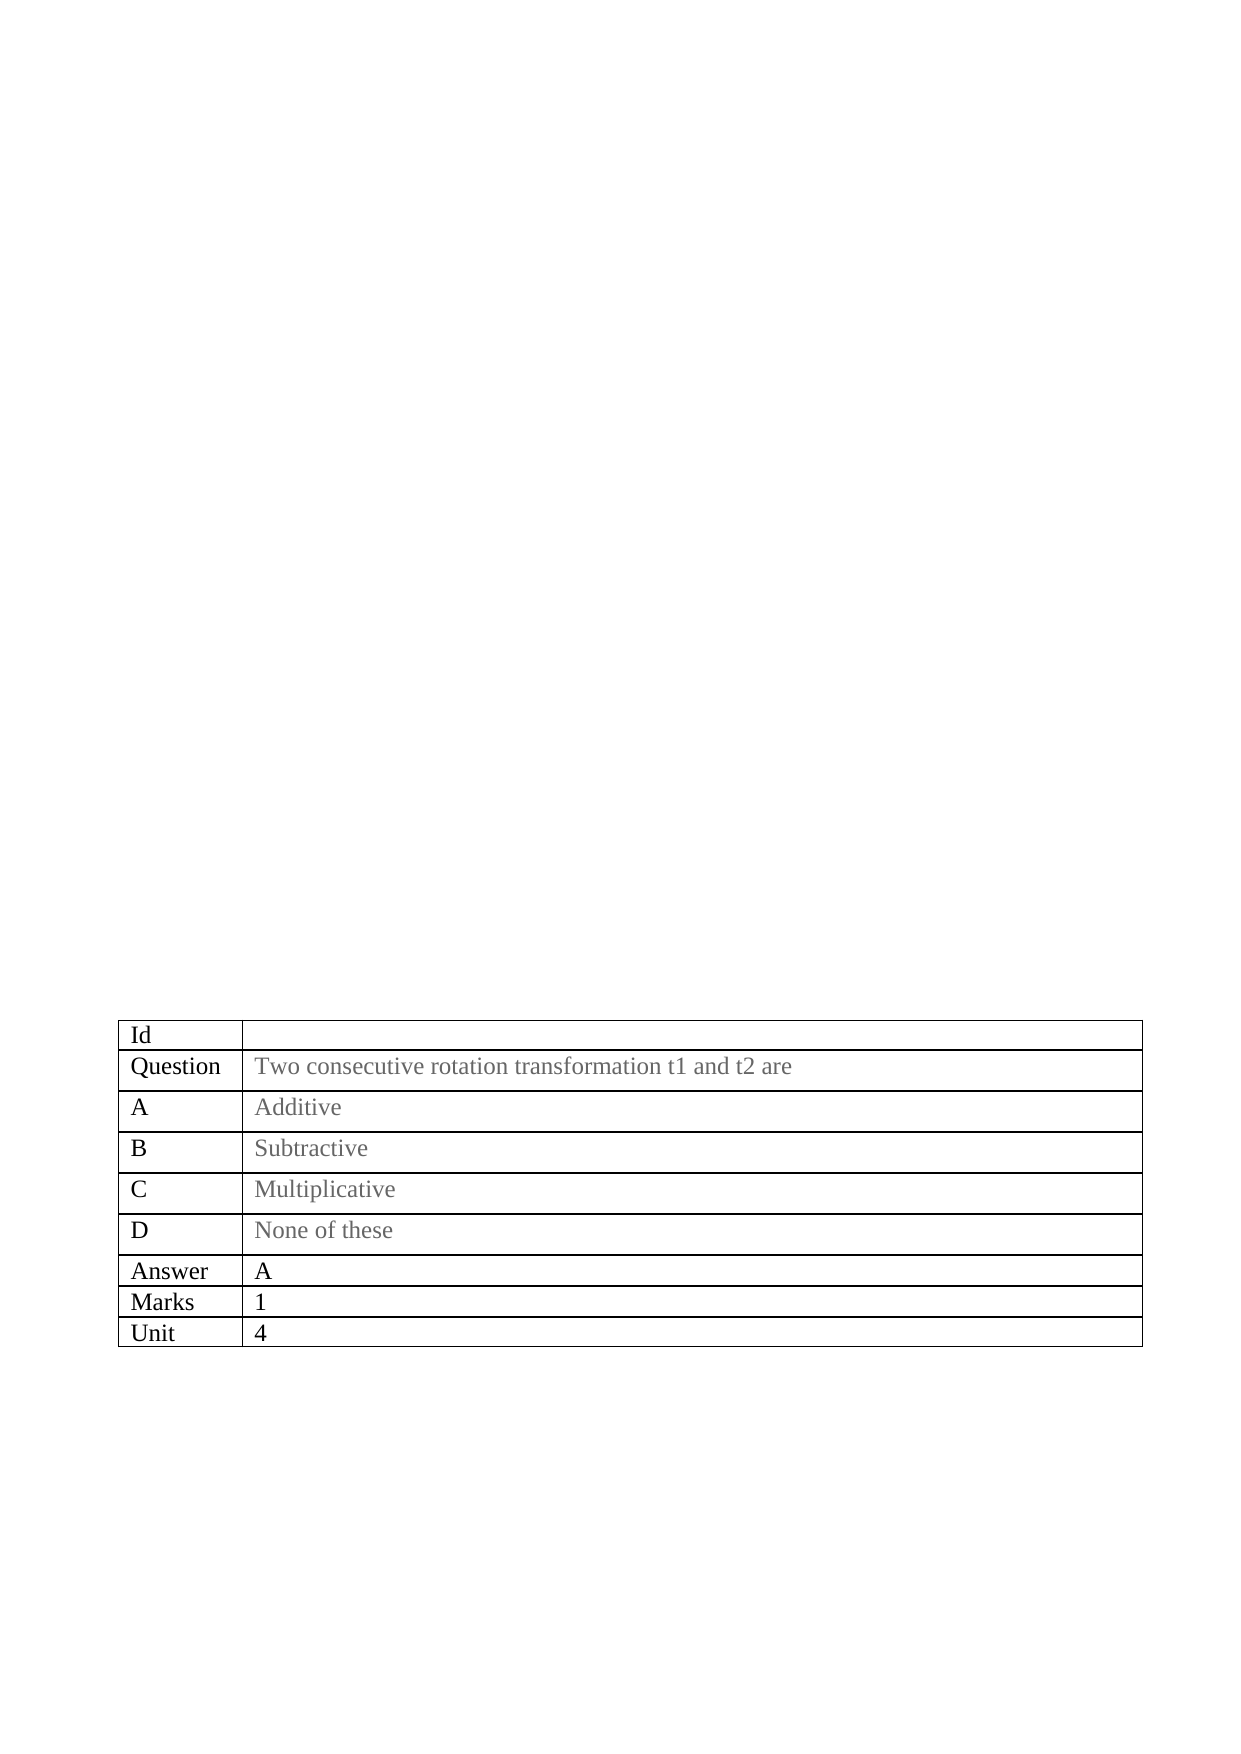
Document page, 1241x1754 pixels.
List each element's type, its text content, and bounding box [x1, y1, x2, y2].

table_cell D [119, 1215, 242, 1254]
table_cell Question [119, 1051, 242, 1090]
table_cell 4 [243, 1318, 1142, 1346]
table_cell Marks [119, 1287, 242, 1316]
table_cell Two consecutive rotation transformation t1 and t2 are [243, 1051, 1142, 1090]
table_cell B [119, 1133, 242, 1172]
table_cell 1 [243, 1287, 1142, 1316]
table_cell Unit [119, 1318, 242, 1346]
table_cell Additive [243, 1092, 1142, 1131]
table_cell Multiplicative [243, 1174, 1142, 1213]
table_cell Subtractive [243, 1133, 1142, 1172]
table_cell A [243, 1256, 1142, 1285]
table_cell C [119, 1174, 242, 1213]
table_header [243, 1021, 1142, 1049]
table_cell Answer [119, 1256, 242, 1285]
table_header Id [119, 1021, 242, 1049]
table_cell None of these [243, 1215, 1142, 1254]
table_cell A [119, 1092, 242, 1131]
